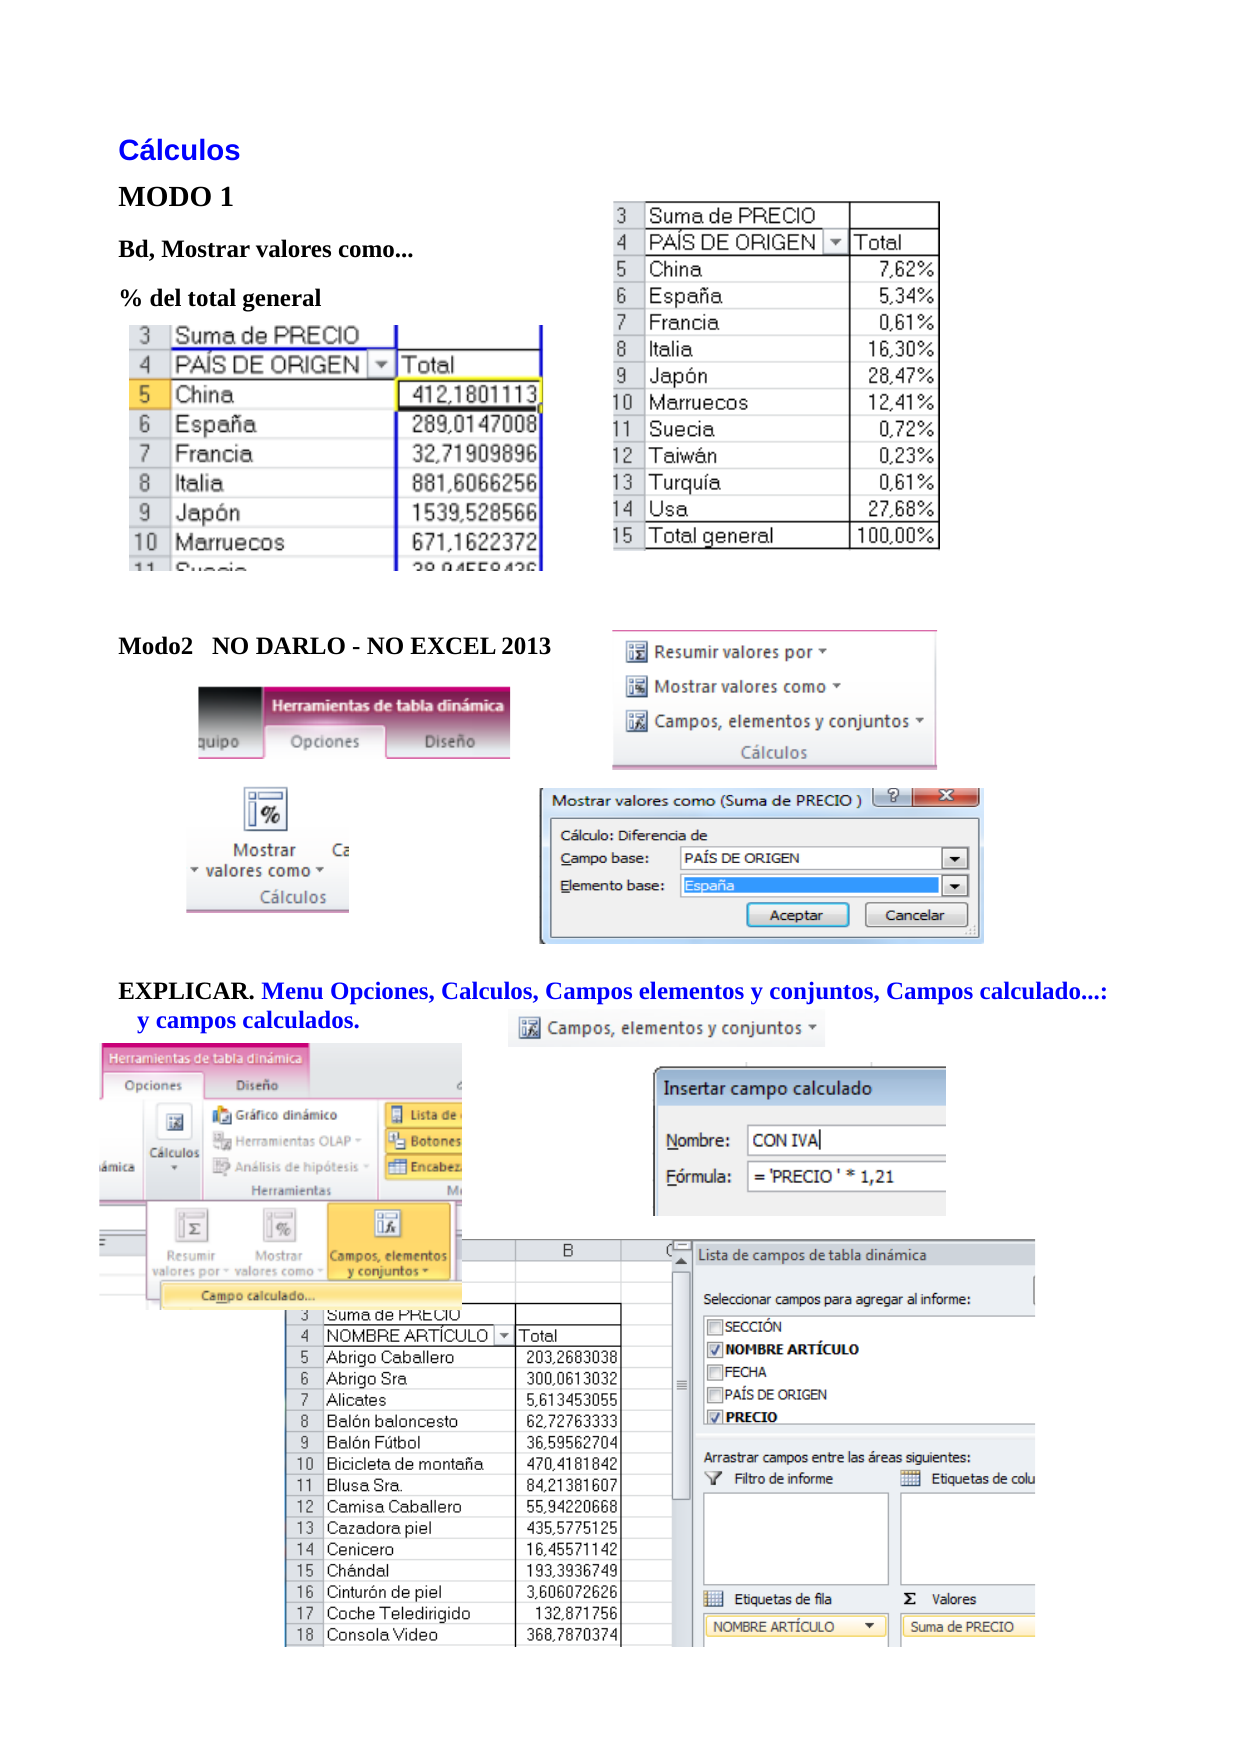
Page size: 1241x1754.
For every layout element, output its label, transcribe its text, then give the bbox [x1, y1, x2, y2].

picture [539, 788, 984, 944]
picture [652, 1062, 946, 1216]
picture [186, 781, 349, 913]
subtitle Cálculos [118, 133, 1122, 166]
picture [613, 201, 940, 551]
picture [508, 1009, 826, 1047]
picture [612, 630, 938, 770]
text y campos calculados. [118, 1005, 1122, 1034]
text [940, 283, 1122, 312]
text EXPLICAR. Menu Opciones, Calculos, Campos elementos y conjuntos, Campos calculado...: [118, 976, 1122, 1005]
picture [129, 325, 544, 571]
picture [99, 1043, 1036, 1647]
text [940, 234, 1122, 262]
text Modo2 NO DARLO - NO EXCEL 2013 [118, 631, 612, 660]
text % del total general [118, 283, 613, 312]
picture [194, 684, 511, 759]
text MODO 1 [118, 179, 1122, 212]
text Bd, Mostrar valores como... [118, 234, 613, 262]
text [938, 631, 1122, 660]
